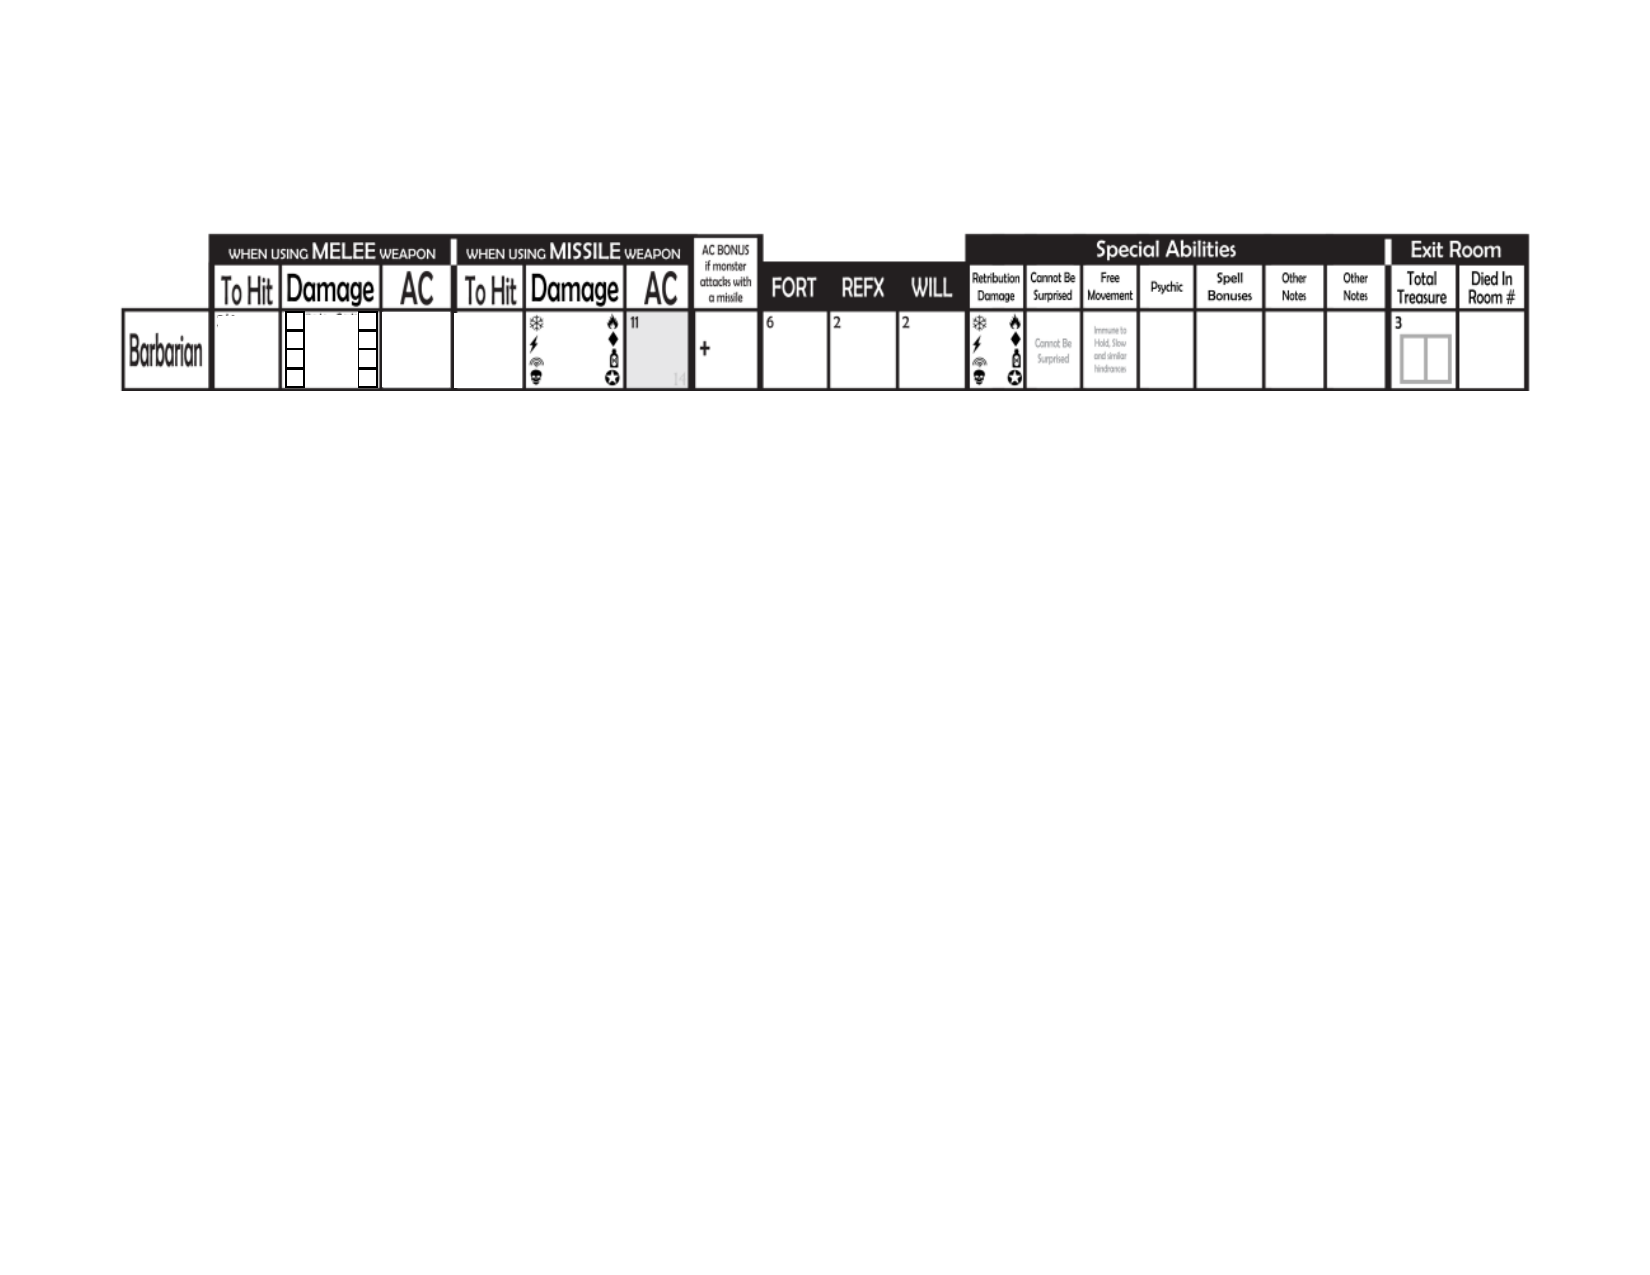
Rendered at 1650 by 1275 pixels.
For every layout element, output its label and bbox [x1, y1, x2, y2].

picture [118, 230, 1532, 391]
